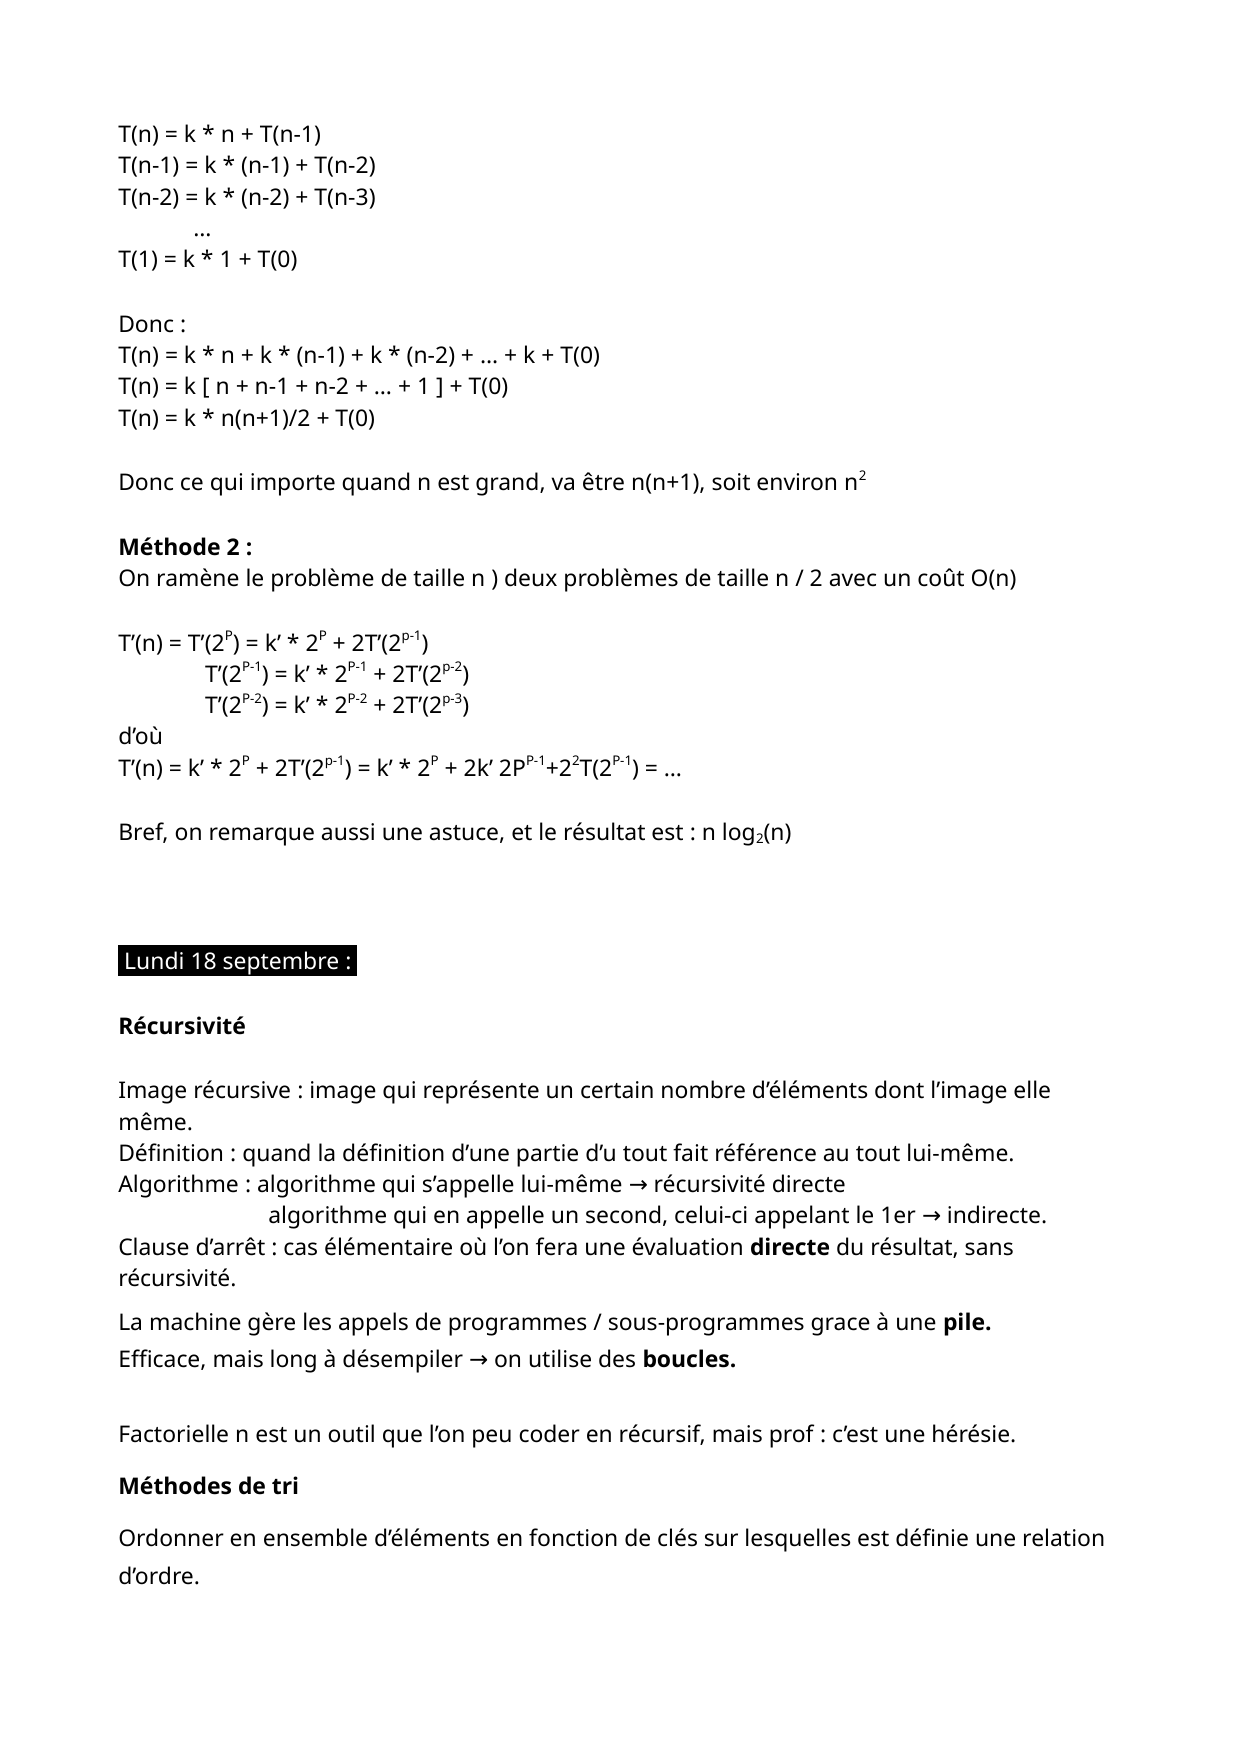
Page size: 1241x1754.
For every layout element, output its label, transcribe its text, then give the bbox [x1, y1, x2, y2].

subtitle Récursivité [118, 1010, 1122, 1041]
subtitle Donc ce qui importe quand n est grand, va être n(n+1), soit environ n2 [118, 466, 1122, 497]
subtitle Image récursive : image qui représente un certain nombre d’éléments dont l’image elle même. Définition : quand la définition d’une partie d’u tout fait référence au tout lui-même. Algorithme : algorithme qui s’appelle lui-même → récursivité directe algorithme qui en appelle un second, celui-ci appelant le 1er → indirecte. Clause d’arrêt : cas élémentaire où l’on fera une évaluation directe du résultat, sans récursivité. [118, 1074, 1122, 1293]
subtitle Lundi 18 septembre : [118, 945, 1122, 976]
text La machine gère les appels de programmes / sous-programmes grace à une pile. Efficace, mais long à désempiler → on utilise des boucles. Factorielle n est un outil que l’on peu coder en récursif, mais prof : c’est une hérésie. [118, 1306, 1122, 1449]
subtitle Donc : T(n) = k * n + k * (n-1) + k * (n-2) + … + k + T(0) T(n) = k [ n + n-1 + n-2 + … + 1 ] + T(0) T(n) = k * n(n+1)/2 + T(0) [118, 308, 1122, 433]
text Méthodes de tri [118, 1470, 1122, 1501]
subtitle T’(n) = T’(2P) = k’ * 2P + 2T’(2p-1) T’(2P-1) = k’ * 2P-1 + 2T’(2p-2) T’(2P-2) = k’ * 2P-2 + 2T’(2p-3) d’où T’(n) = k’ * 2P + 2T’(2p-1) = k’ * 2P + 2k’ 2PP-1+22T(2P-1) = … [118, 626, 1122, 783]
subtitle T(n) = k * n + T(n-1) T(n-1) = k * (n-1) + T(n-2) T(n-2) = k * (n-2) + T(n-3) … T(1) = k * 1 + T(0) [118, 118, 1122, 274]
subtitle Bref, on remarque aussi une astuce, et le résultat est : n log2(n) [118, 816, 1122, 847]
subtitle Méthode 2 : On ramène le problème de taille n ) deux problèmes de taille n / 2 avec un coût O(n) [118, 531, 1122, 593]
text Ordonner en ensemble d’éléments en fonction de clés sur lesquelles est définie une relation d’ordre. [118, 1522, 1122, 1591]
